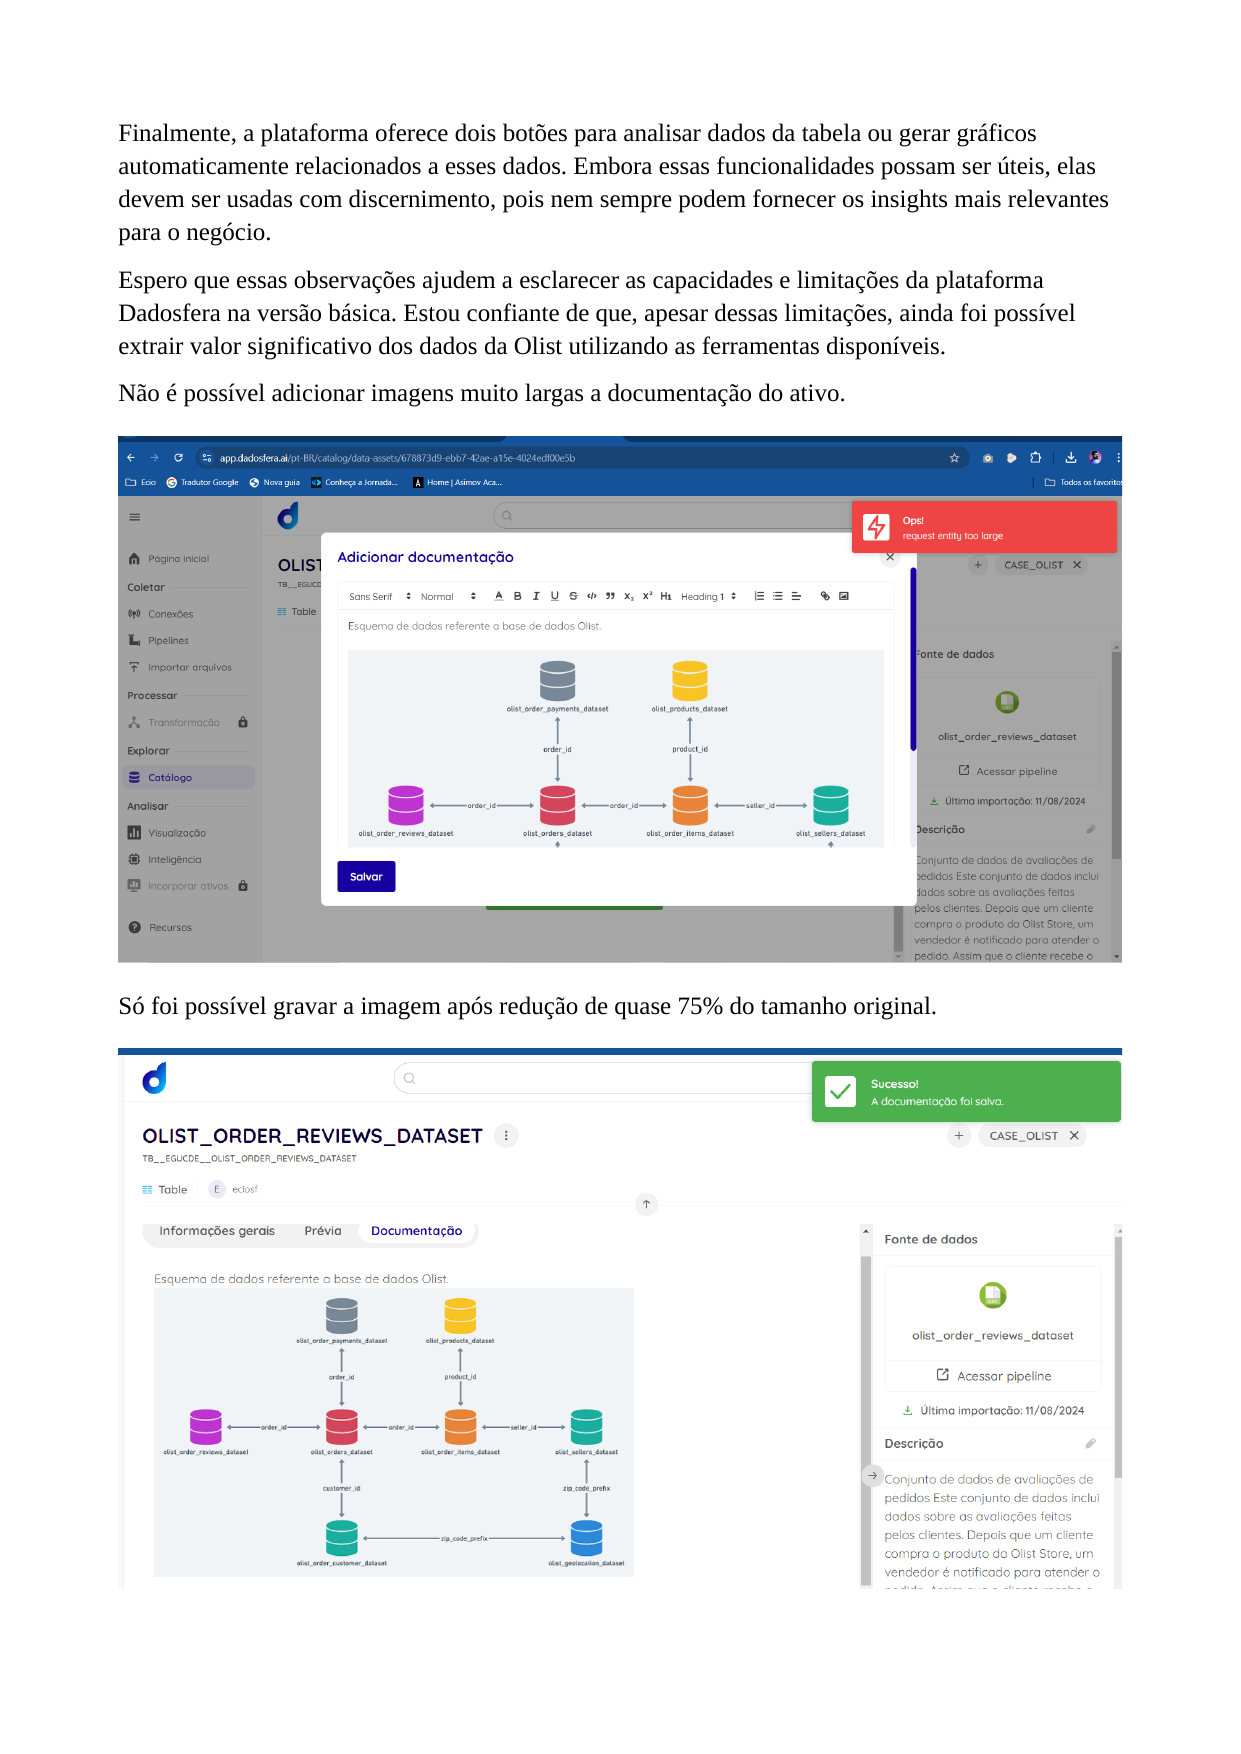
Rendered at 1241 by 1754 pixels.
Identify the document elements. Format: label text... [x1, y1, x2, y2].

text Não é possível adicionar imagens muito largas a documentação do ativo. [118, 378, 1122, 407]
text Só foi possível gravar a imagem após redução de quase 75% do tamanho original. [118, 963, 1122, 1020]
picture [118, 436, 1123, 963]
picture [118, 1048, 1123, 1589]
text Finalmente, a plataforma oferece dois botões para analisar dados da tabela ou gerar gráficos automaticamente relacionados a esses dados. Embora essas funcionalidades possam ser úteis, elas devem ser usadas com discernimento, pois nem sempre podem fornecer os insights mais relevantes para o negócio. [118, 118, 1122, 246]
text Espero que essas observações ajudem a esclarecer as capacidades e limitações da plataforma Dadosfera na versão básica. Estou confiante de que, apesar dessas limitações, ainda foi possível extrair valor significativo dos dados da Olist utilizando as ferramentas disponíveis. [118, 265, 1122, 359]
